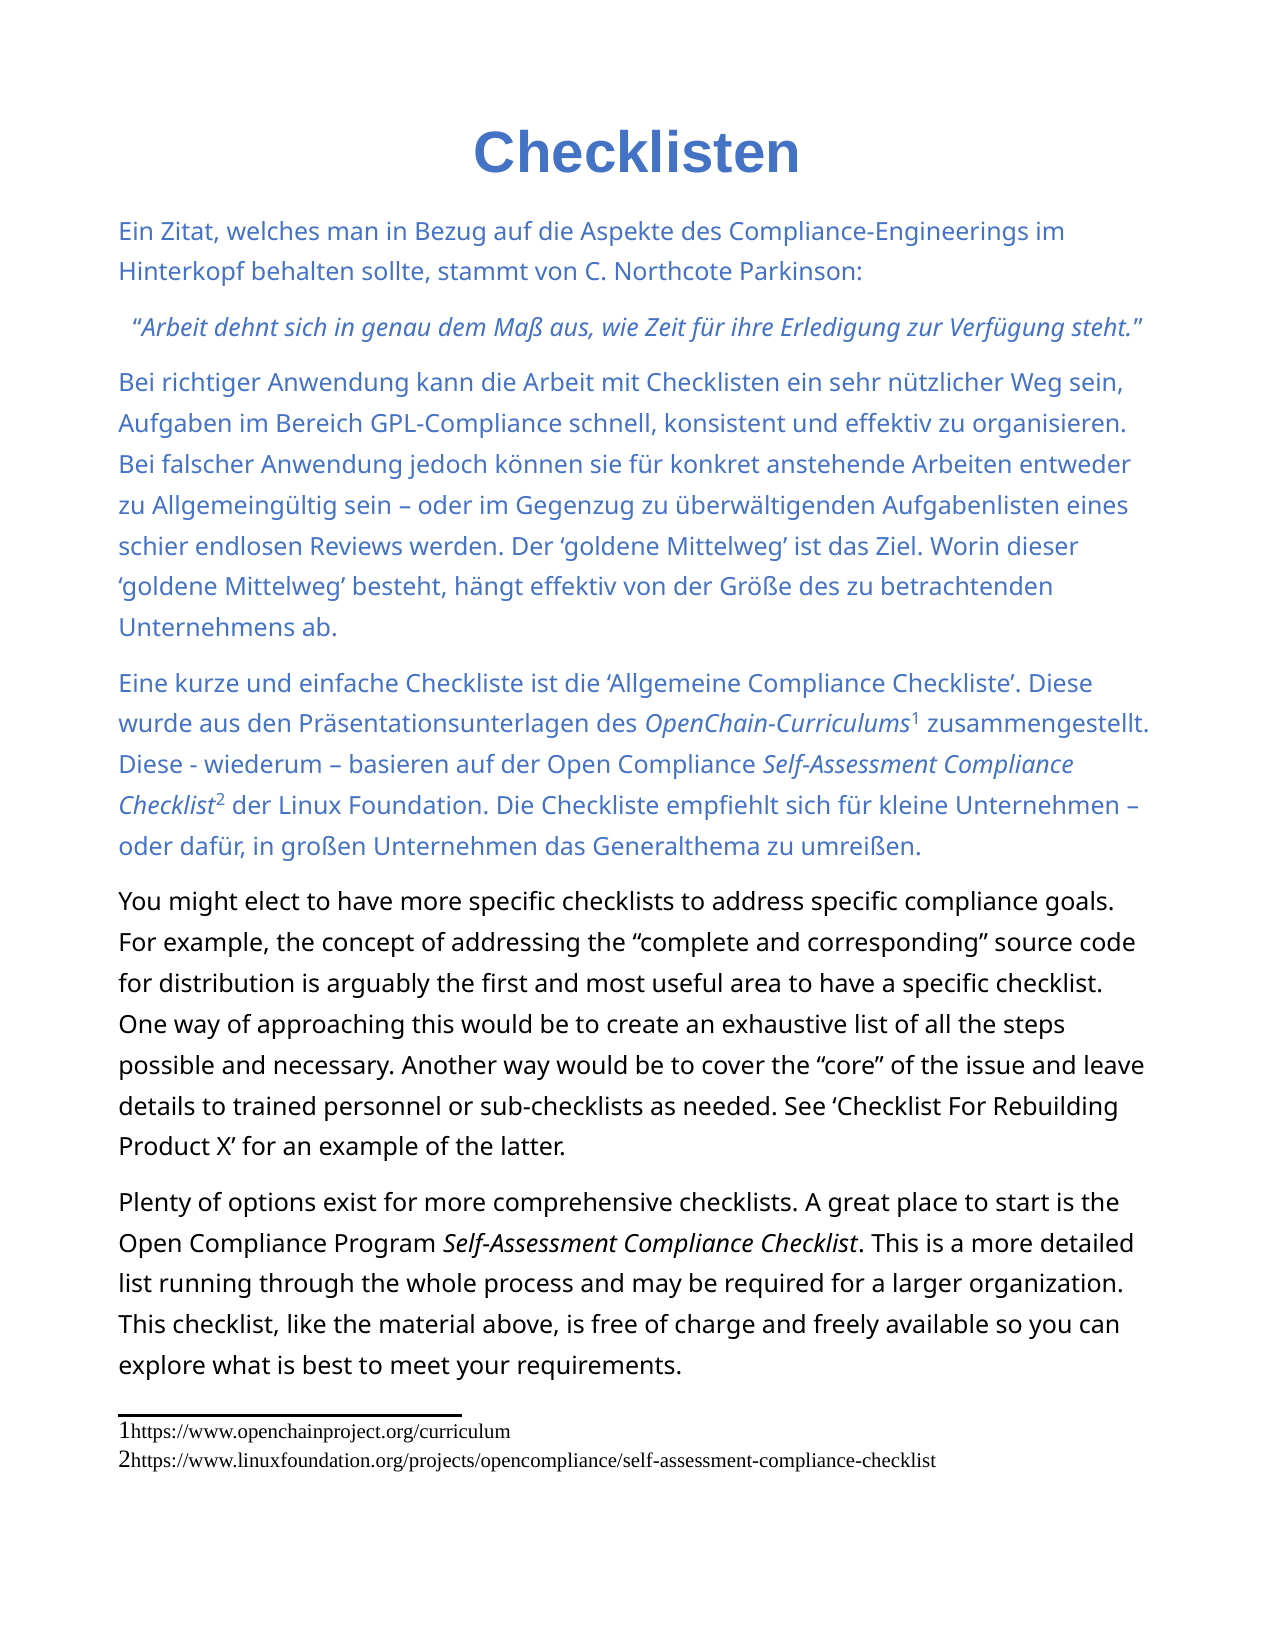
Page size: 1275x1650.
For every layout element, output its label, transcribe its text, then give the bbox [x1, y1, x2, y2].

text Bei richtiger Anwendung kann die Arbeit mit Checklisten ein sehr nützlicher Weg sein, Aufgaben im Bereich GPL-Compliance schnell, konsistent und effektiv zu organisieren. Bei falscher Anwendung jedoch können sie für konkret anstehende Arbeiten entweder zu Allgemeingültig sein – oder im Gegenzug zu überwältigenden Aufgabenlisten eines schier endlosen Reviews werden. Der ‘goldene Mittelweg’ ist das Ziel. Worin dieser ‘goldene Mittelweg’ besteht, hängt effektiv von der Größe des zu betrachtenden Unternehmens ab. [118, 365, 1157, 644]
text You might elect to have more specific checklists to address specific compliance goals. For example, the concept of addressing the “complete and corresponding” source code for distribution is arguably the first and most useful area to have a specific checklist. One way of approaching this would be to create an exhaustive list of all the steps possible and necessary. Another way would be to cover the “core” of the issue and leave details to trained personnel or sub-checklists as needed. See ‘Checklist For Rebuilding Product X’ for an example of the latter. [118, 884, 1157, 1163]
text Plenty of options exist for more comprehensive checklists. A great place to start is the Open Compliance Program Self-Assessment Compliance Checklist. This is a more detailed list running through the whole process and may be required for a larger organization. This checklist, like the material above, is free of charge and freely available so you can explore what is best to meet your requirements. [118, 1184, 1157, 1382]
text Eine kurze und einfache Checkliste ist die ‘Allgemeine Compliance Checkliste’. Diese wurde aus den Präsentationsunterlagen des OpenChain-Curriculums zusammengestellt. Diese - wiederum – basieren auf der Open Compliance Self-Assessment Compliance Checklist der Linux Foundation. Die Checkliste empfiehlt sich für kleine Unternehmen – oder dafür, in großen Unternehmen das Generalthema zu umreißen. [118, 665, 1157, 863]
text https://www.openchainproject.org/curriculum [118, 1416, 1157, 1444]
text Ein Zitat, welches man in Bezug auf die Aspekte des Compliance-Engineerings im Hinterkopf behalten sollte, stammt von C. Northcote Parkinson: [118, 213, 1157, 288]
text https://www.linuxfoundation.org/projects/opencompliance/self-assessment-compliance-checklist [118, 1444, 1157, 1473]
text Checklisten [118, 118, 1157, 185]
text “Arbeit dehnt sich in genau dem Maß aus, wie Zeit für ihre Erledigung zur Verfügung steht.” [118, 309, 1157, 343]
